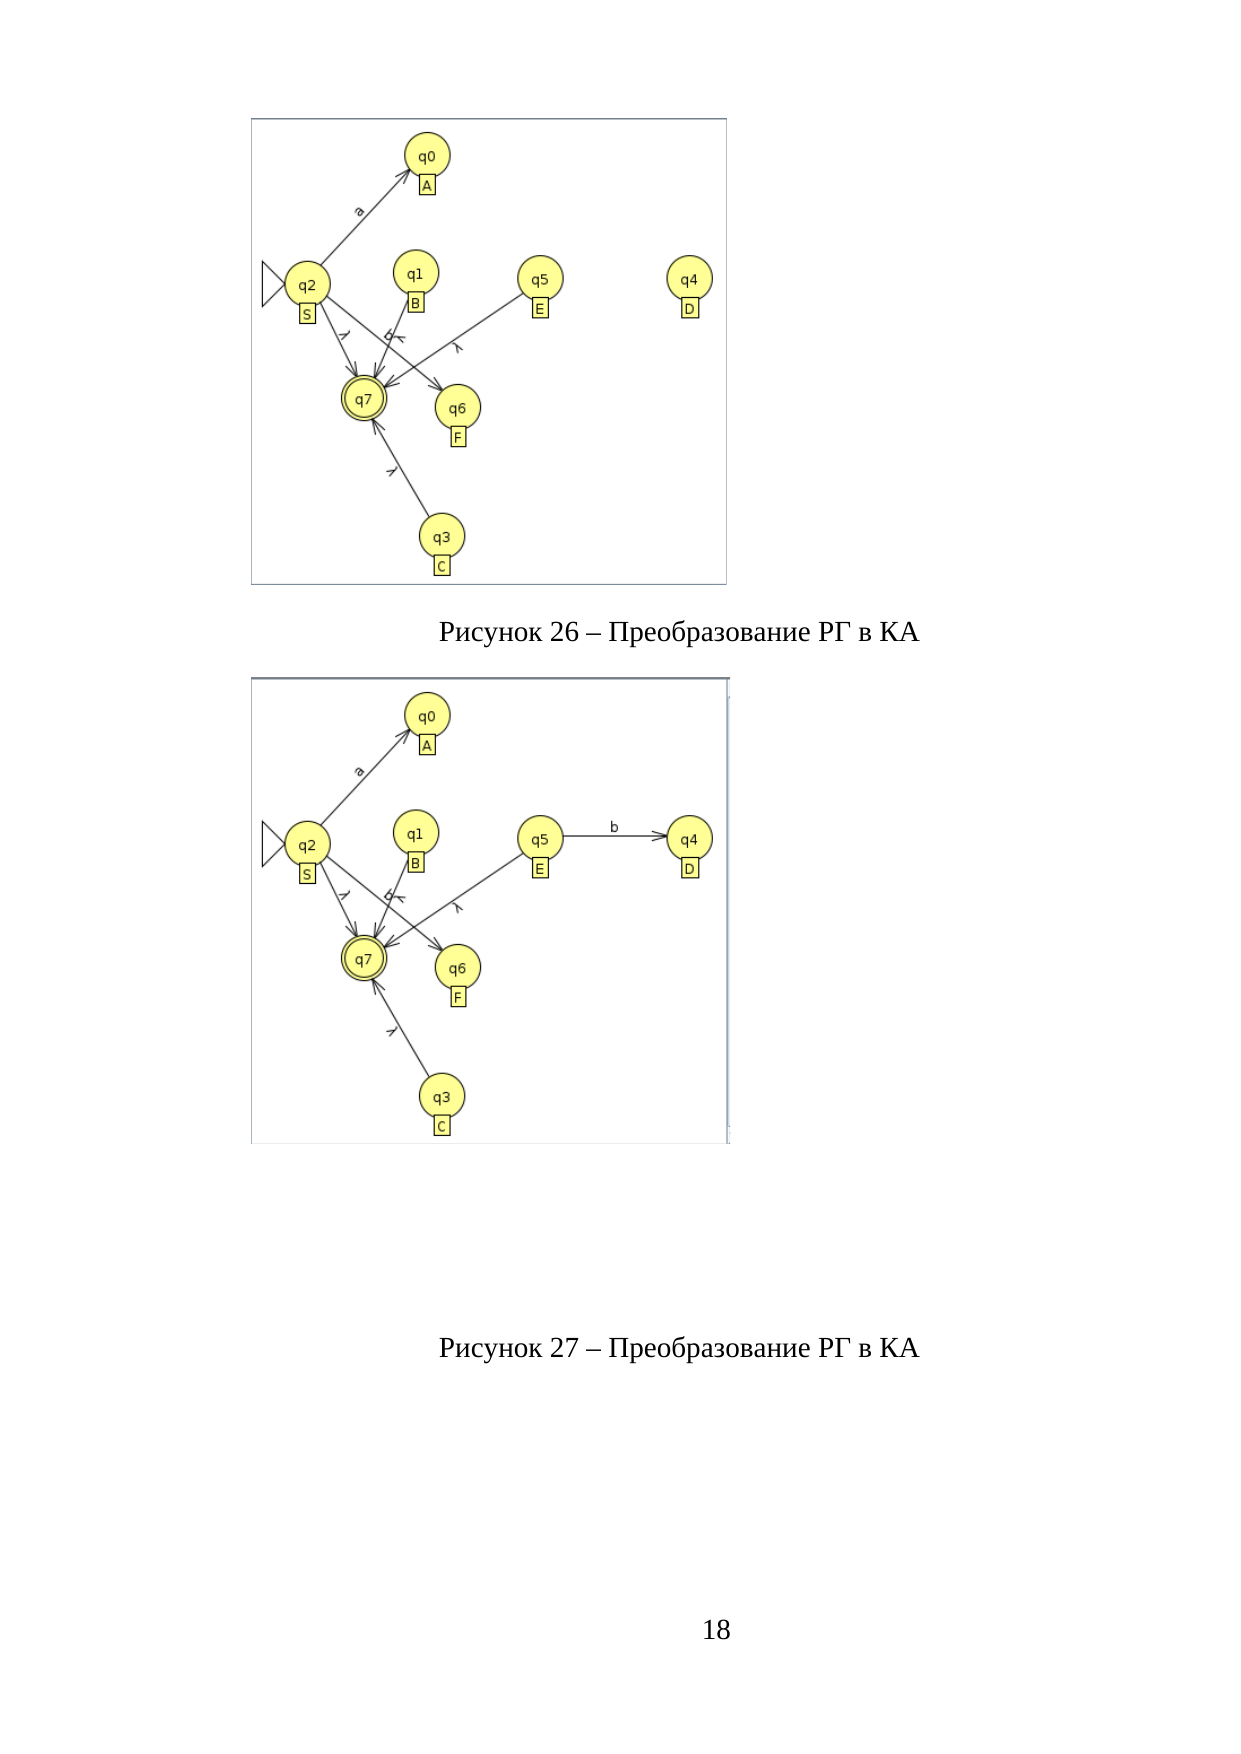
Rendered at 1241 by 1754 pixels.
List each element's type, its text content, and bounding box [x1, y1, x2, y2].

text Рисунок 27 – Преобразование РГ в КА [177, 1330, 1181, 1363]
text Рисунок 26 – Преобразование РГ в КА [177, 614, 1181, 648]
picture [251, 118, 727, 585]
picture [251, 677, 730, 1144]
